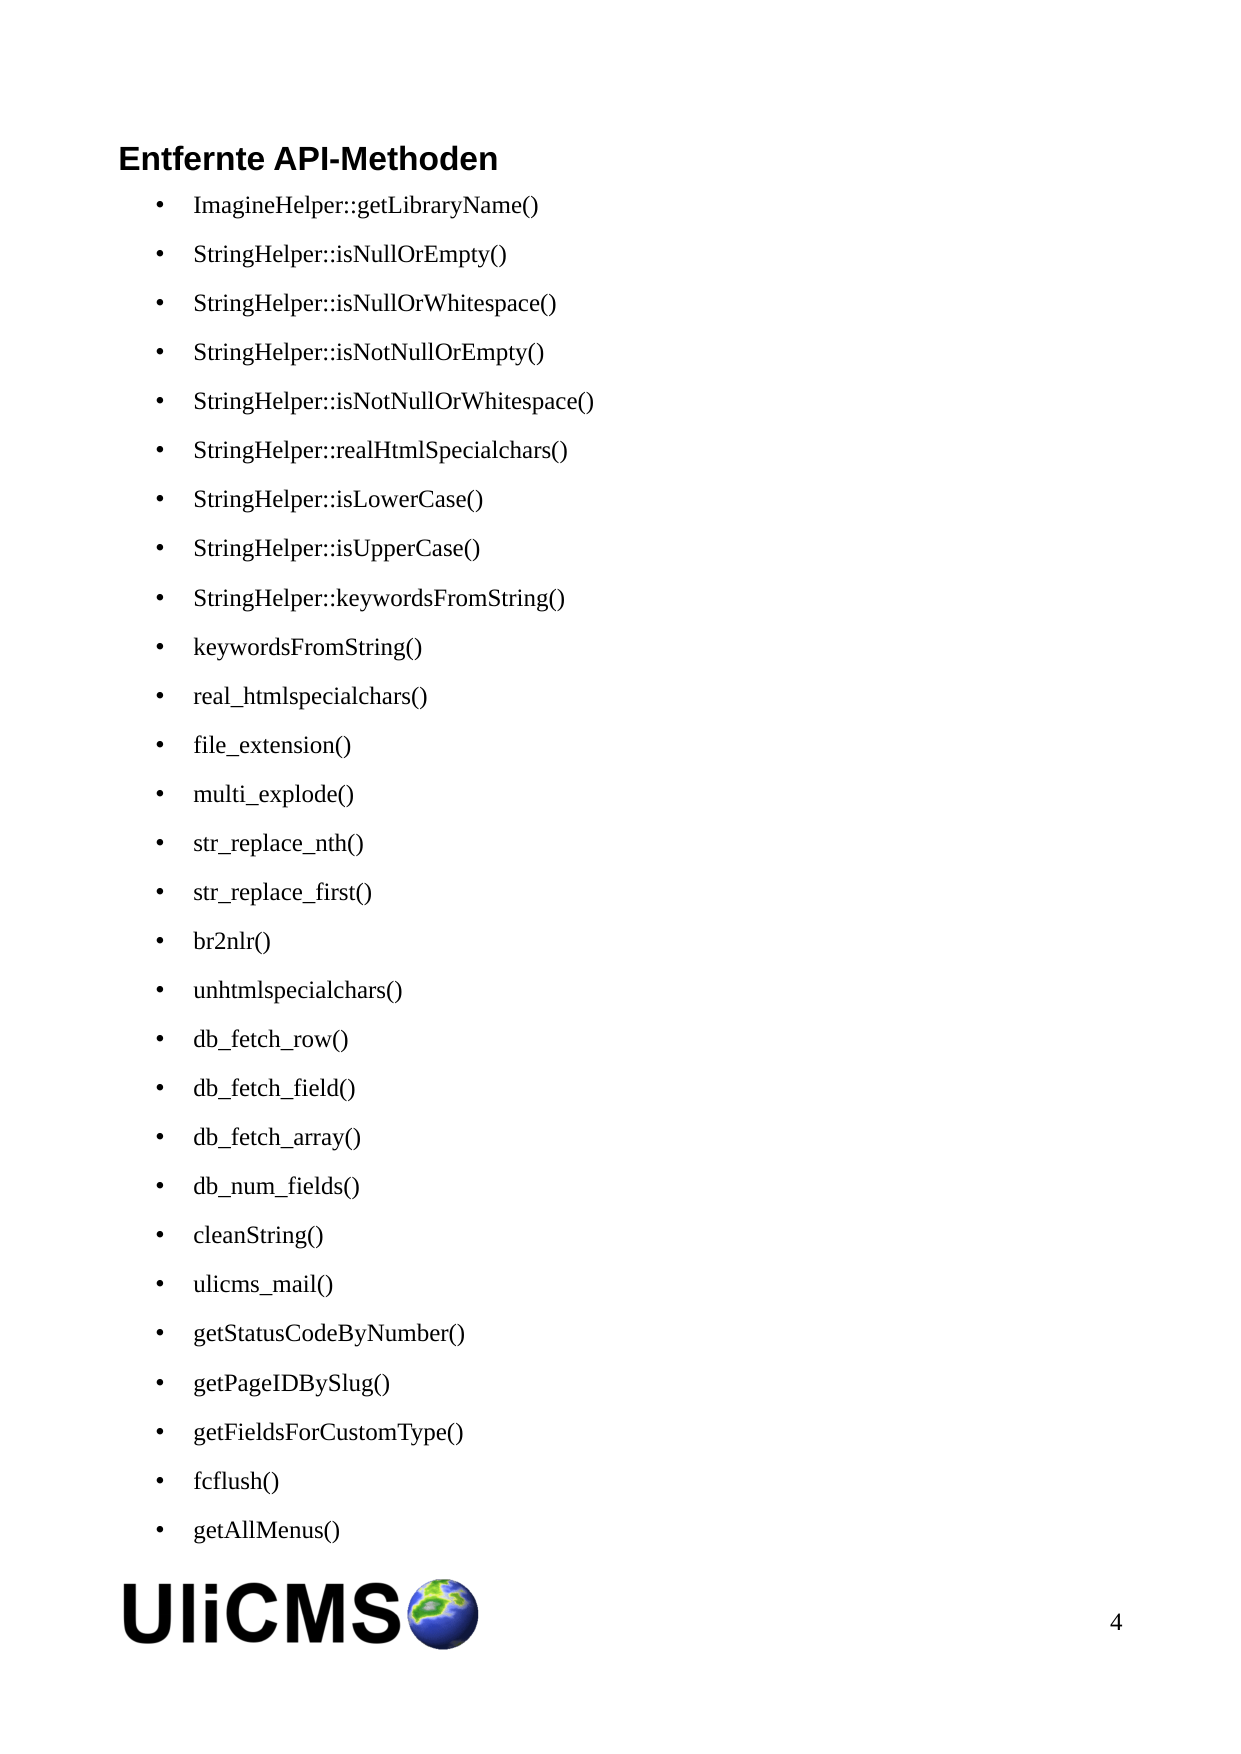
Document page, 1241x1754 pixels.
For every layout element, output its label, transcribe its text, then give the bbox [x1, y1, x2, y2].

list db_num_fields() [156, 1171, 1122, 1200]
list db_fetch_array() [156, 1122, 1122, 1151]
list StringHelper::realHtmlSpecialchars() [156, 435, 1122, 464]
list StringHelper::isNullOrWhitespace() [156, 288, 1122, 317]
list getStatusCodeByNumber() [156, 1318, 1122, 1347]
list StringHelper::isUpperCase() [156, 533, 1122, 562]
list fcflush() [156, 1466, 1122, 1494]
list db_fetch_field() [156, 1073, 1122, 1102]
list cleanString() [156, 1220, 1122, 1249]
list StringHelper::isNotNullOrWhitespace() [156, 386, 1122, 415]
list str_replace_first() [156, 877, 1122, 906]
list getAllMenus() [156, 1515, 1122, 1543]
list getFieldsForCustomType() [156, 1417, 1122, 1445]
list real_htmlspecialchars() [156, 681, 1122, 709]
list keywordsFromString() [156, 632, 1122, 660]
list StringHelper::isNotNullOrEmpty() [156, 337, 1122, 366]
list multi_explode() [156, 779, 1122, 808]
list str_replace_nth() [156, 828, 1122, 857]
list db_fetch_row() [156, 1024, 1122, 1053]
list ImagineHelper::getLibraryName() [156, 190, 1122, 219]
list unhtmlspecialchars() [156, 975, 1122, 1004]
list StringHelper::keywordsFromString() [156, 583, 1122, 611]
list file_extension() [156, 730, 1122, 758]
picture [118, 1578, 479, 1652]
list getPageIDBySlug() [156, 1368, 1122, 1396]
list br2nlr() [156, 926, 1122, 955]
subtitle Entfernte API-Methoden [118, 139, 1122, 178]
list StringHelper::isLowerCase() [156, 484, 1122, 513]
list StringHelper::isNullOrEmpty() [156, 239, 1122, 268]
list ulicms_mail() [156, 1269, 1122, 1298]
